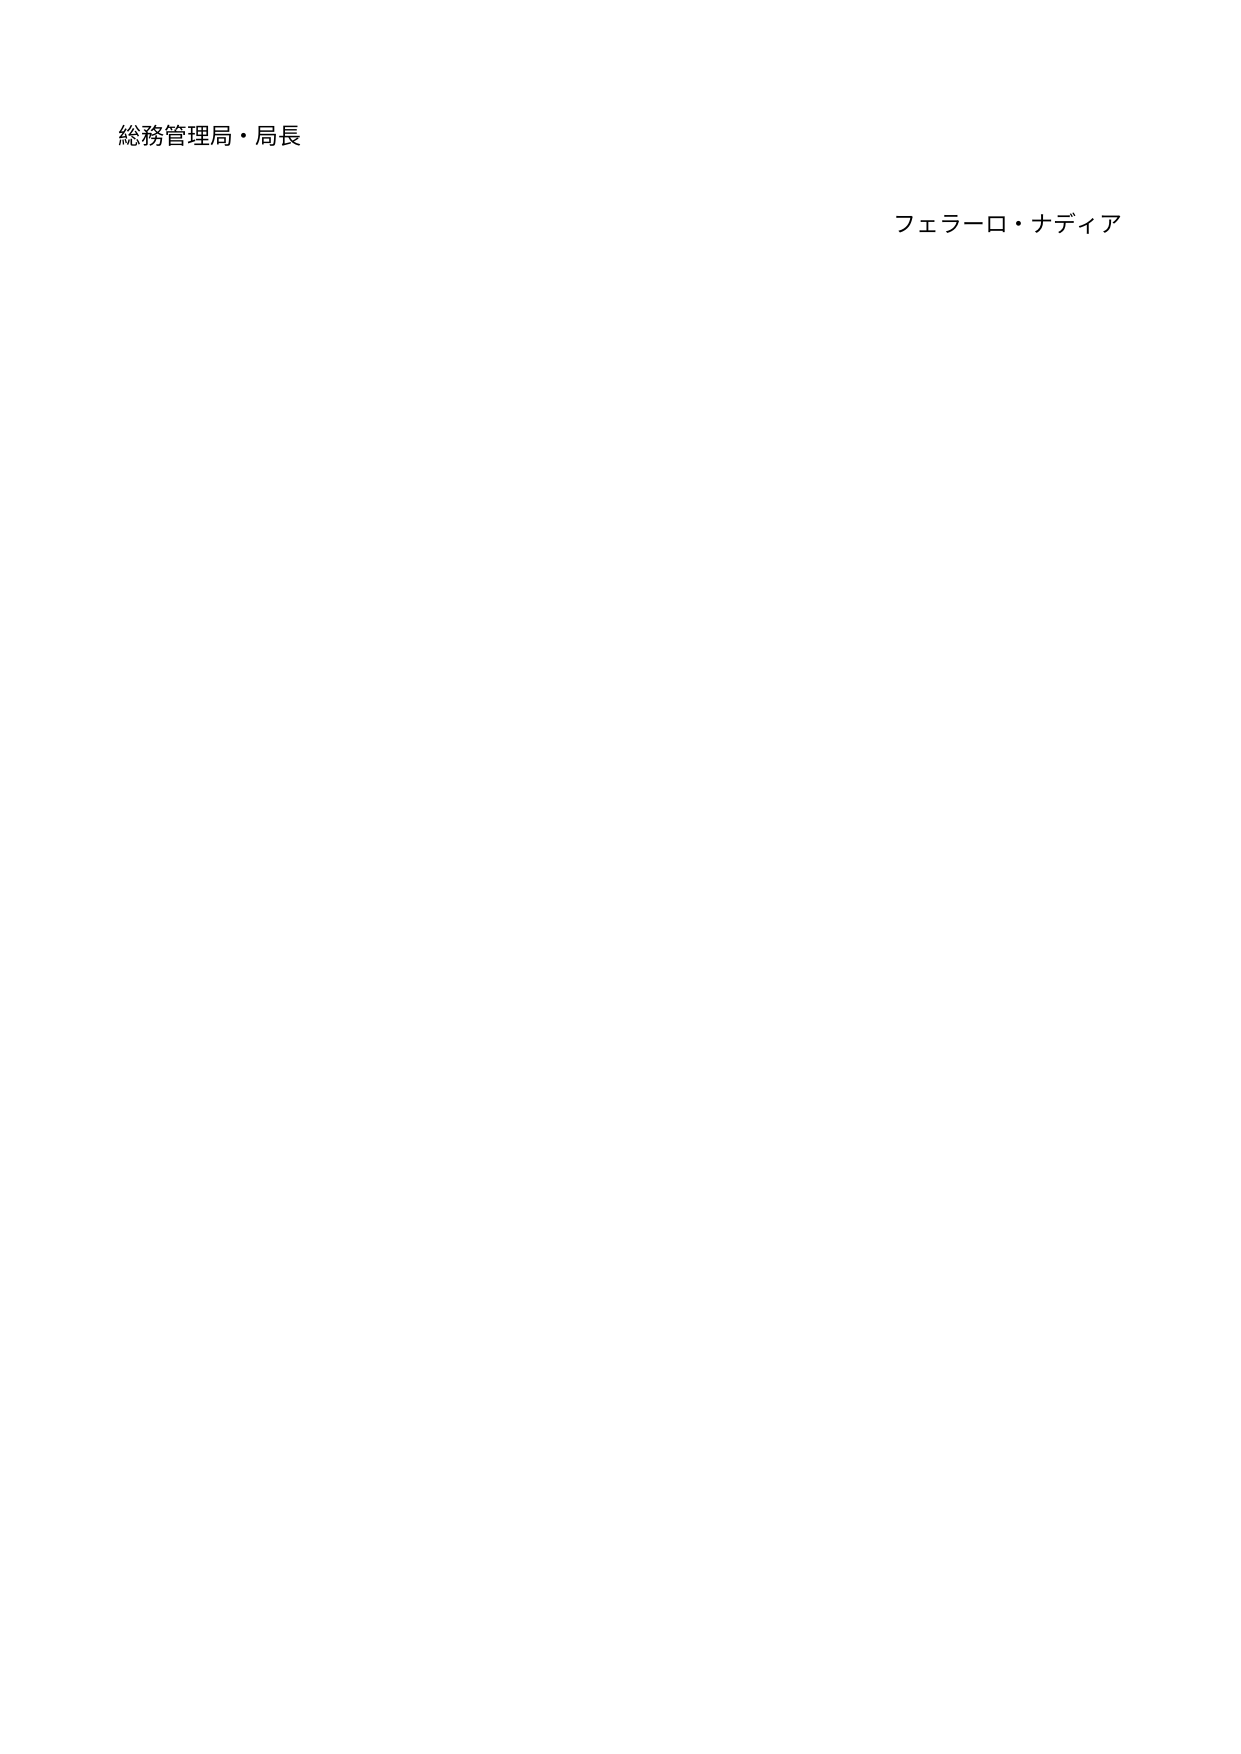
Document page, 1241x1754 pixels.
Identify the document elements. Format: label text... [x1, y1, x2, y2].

text フェラーロ・ナディア [118, 205, 1122, 239]
text 総務管理局・局長 [118, 118, 1122, 151]
